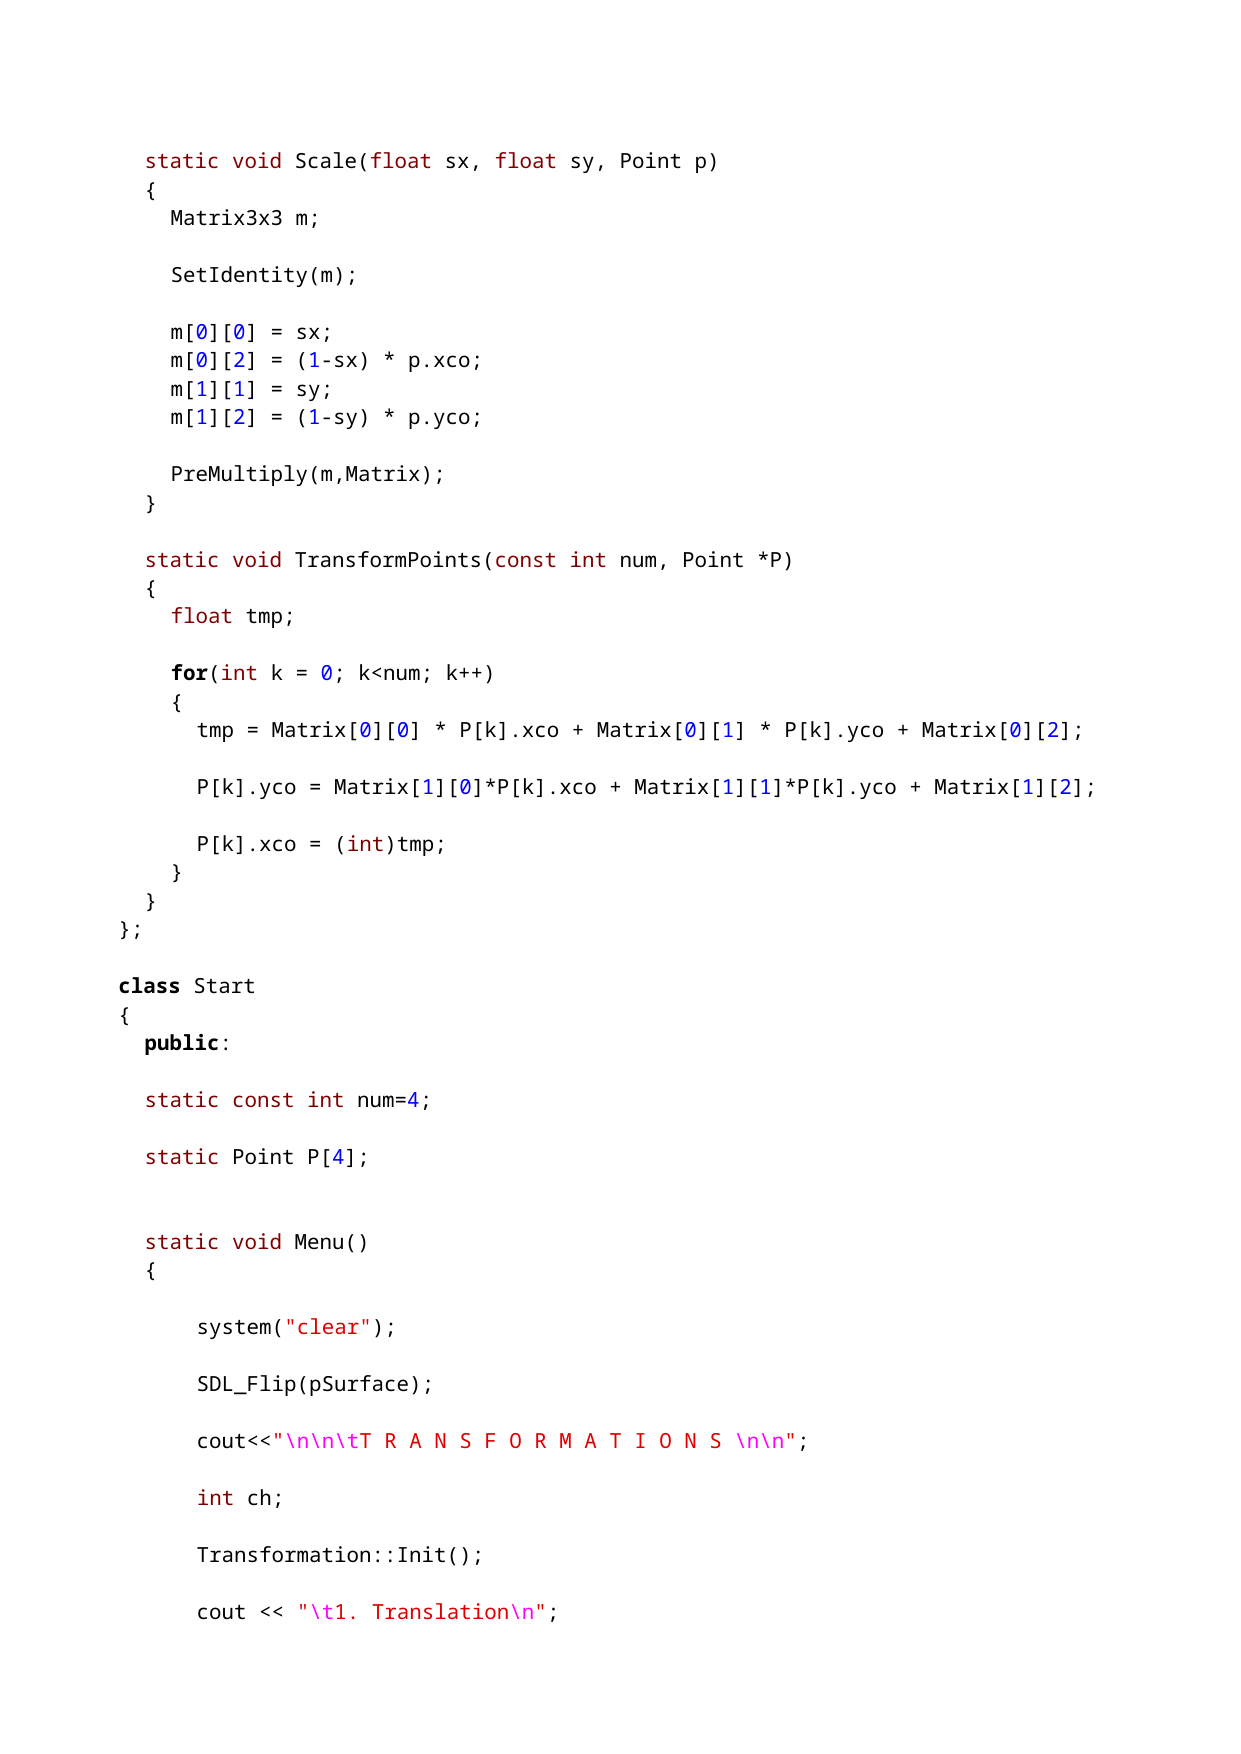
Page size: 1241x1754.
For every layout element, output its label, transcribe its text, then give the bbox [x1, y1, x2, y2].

text m[0][0] = sx; [0, 317, 1122, 346]
text P[k].xco = (int)tmp; [0, 829, 1122, 857]
text Matrix3x3 m; [0, 203, 1122, 232]
text cout << "\t1. Translation\n"; [0, 1597, 1122, 1625]
text { [44, 1256, 1122, 1284]
text static const int num=4; [44, 1085, 1122, 1113]
text static Point P[4]; [44, 1142, 1122, 1170]
text class Start [118, 971, 1122, 1000]
text { [118, 1000, 1122, 1028]
text m[1][2] = (1-sy) * p.yco; [0, 402, 1122, 431]
text { [44, 573, 1122, 602]
text Transformation::Init(); [0, 1540, 1122, 1568]
text tmp = Matrix[0][0] * P[k].xco + Matrix[0][1] * P[k].yco + Matrix[0][2]; [0, 715, 1122, 744]
text system("clear"); [0, 1312, 1122, 1341]
text { [0, 687, 1122, 715]
text static void Menu() [44, 1227, 1122, 1256]
text cout<<"\n\n\tT R A N S F O R M A T I O N S \n\n"; [0, 1426, 1122, 1455]
text m[0][2] = (1-sx) * p.xco; [0, 346, 1122, 374]
text int ch; [0, 1483, 1122, 1512]
text float tmp; [0, 602, 1122, 630]
text for(int k = 0; k<num; k++) [0, 658, 1122, 687]
text } [0, 857, 1122, 886]
text } [44, 488, 1122, 516]
text P[k].yco = Matrix[1][0]*P[k].xco + Matrix[1][1]*P[k].yco + Matrix[1][2]; [0, 772, 1122, 801]
text static void Scale(float sx, float sy, Point p) [44, 147, 1122, 175]
text public: [44, 1028, 1122, 1057]
text }; [118, 914, 1122, 943]
text SDL_Flip(pSurface); [0, 1369, 1122, 1398]
text static void TransformPoints(const int num, Point *P) [44, 545, 1122, 573]
text PreMultiply(m,Matrix); [0, 459, 1122, 488]
text } [44, 886, 1122, 914]
text SetIdentity(m); [0, 260, 1122, 289]
text m[1][1] = sy; [0, 374, 1122, 402]
text { [44, 175, 1122, 203]
